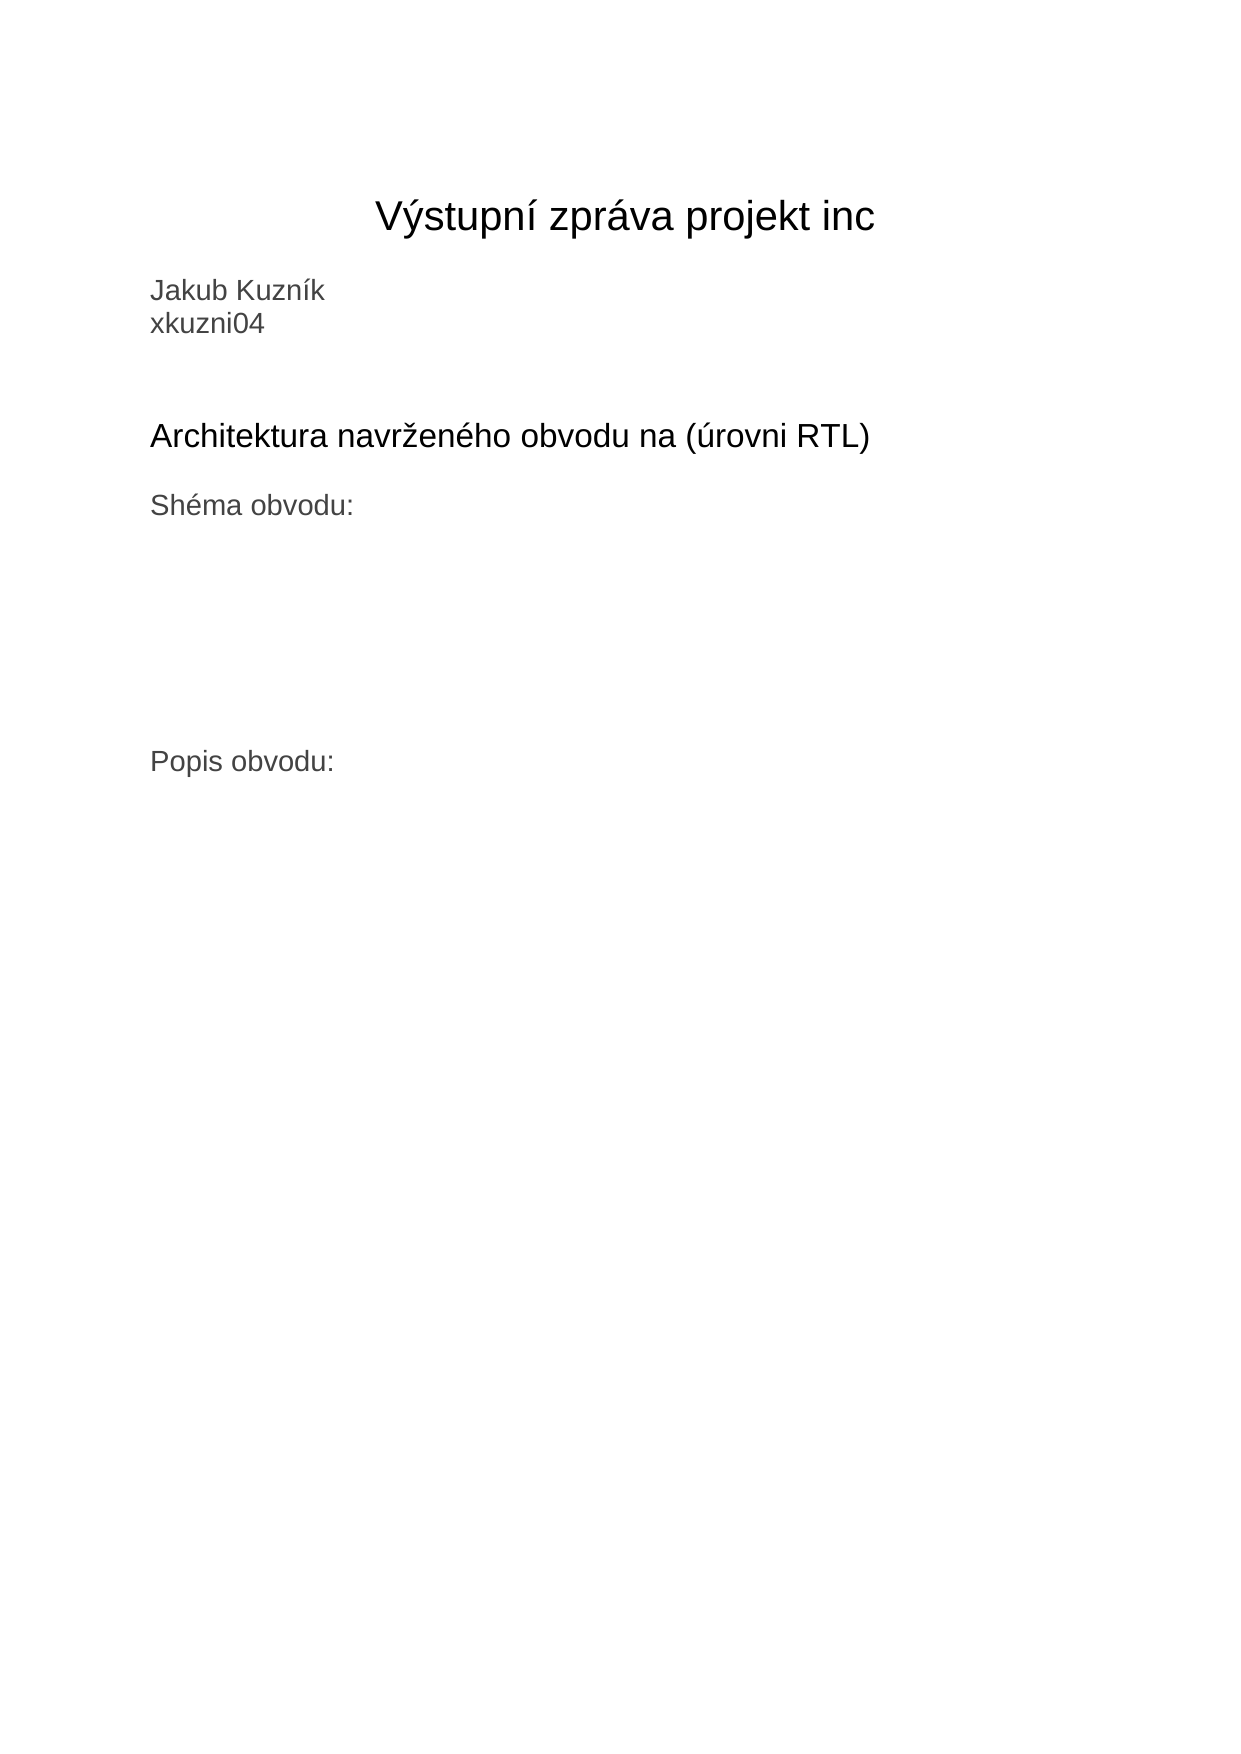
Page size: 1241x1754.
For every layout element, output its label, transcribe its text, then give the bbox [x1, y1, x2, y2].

subtitle Popis obvodu: [150, 744, 1090, 778]
subtitle Výstupní zpráva projekt inc [300, 192, 1090, 239]
subtitle Jakub Kuzník xkuzni04 [150, 273, 1090, 340]
subtitle Architektura navrženého obvodu na (úrovni RTL) [150, 416, 1090, 454]
subtitle Shéma obvodu: [150, 488, 1090, 521]
